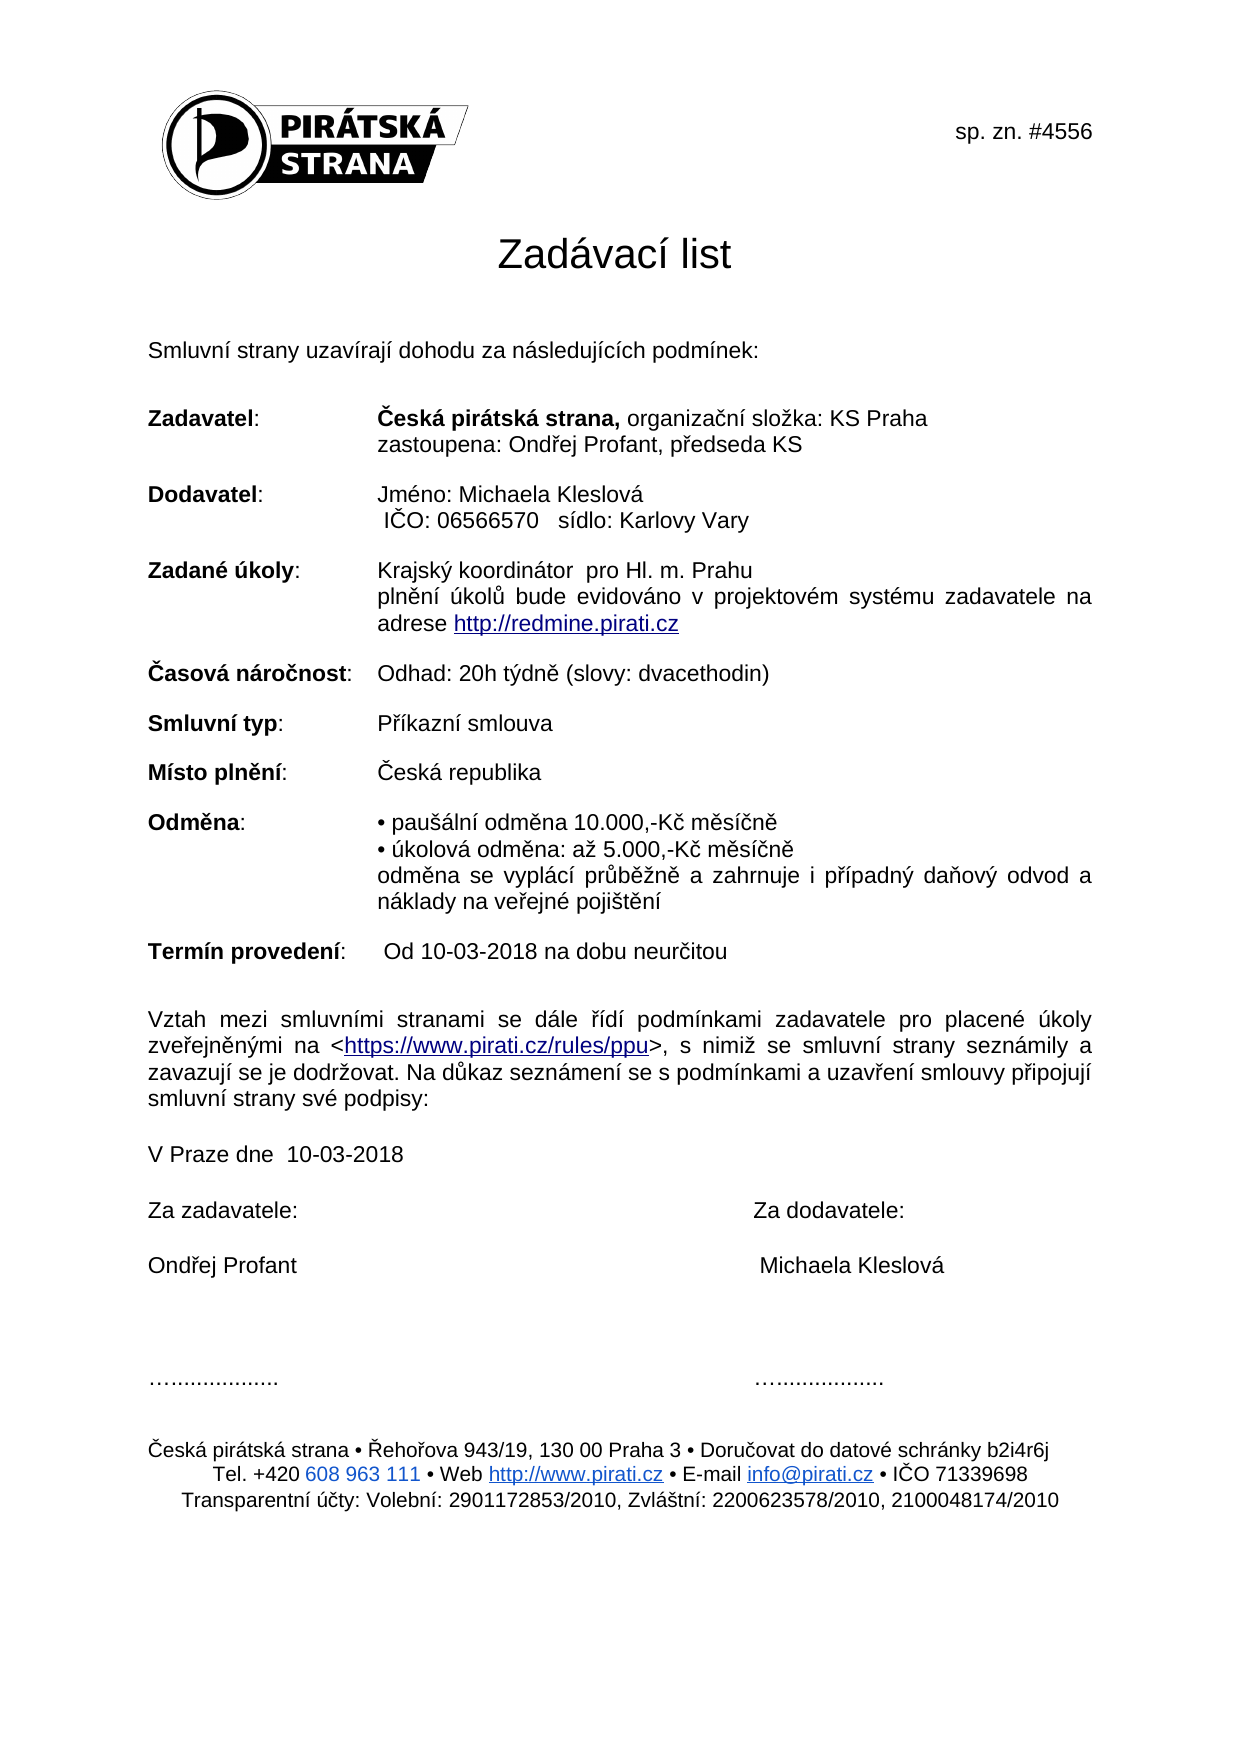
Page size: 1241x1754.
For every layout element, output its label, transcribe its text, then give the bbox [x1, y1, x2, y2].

table_cell Termín provedení: [148, 926, 377, 976]
table_cell Odhad: 20h týdně (slovy: dvacethodin) [377, 648, 1093, 698]
text Za zadavatele: Za dodavatele: [148, 1197, 1093, 1223]
text sp. zn. #4556 [483, 118, 1093, 144]
table_cell Dodavatel: [148, 469, 377, 545]
table_cell Příkazní smlouva [377, 698, 1093, 748]
subtitle Zadávací list [148, 230, 1093, 278]
text Vztah mezi smluvními stranami se dále řídí podmínkami zadavatele pro placené úkoly zveřejněnými na <https://www.pirati.cz/rules/ppu>, s nimiž se smluvní strany seznámily a zavazují se je dodržovat. Na důkaz seznámení se s podmínkami a uzavření smlouvy připojují smluvní strany své podpisy: [148, 1006, 1093, 1111]
table_cell Krajský koordinátor pro Hl. m. Prahu plnění úkolů bude evidováno v projektovém systému zadavatele na adrese http://redmine.pirati.cz [377, 545, 1093, 648]
table_cell Časová náročnost: [148, 648, 377, 698]
text Smluvní strany uzavírají dohodu za následujících podmínek: [148, 337, 1093, 363]
table_cell • paušální odměna 10.000,-Kč měsíčně • úkolová odměna: až 5.000,-Kč měsíčně odměna se vyplácí průběžně a zahrnuje i případný daňový odvod a náklady na veřejné pojištění [377, 798, 1093, 926]
table_cell Česká republika [377, 748, 1093, 797]
table_cell Jméno: Michaela Kleslová IČO: 06566570 sídlo: Karlovy Vary [377, 469, 1093, 545]
table_cell Odměna: [148, 798, 377, 926]
picture [147, 75, 483, 214]
table_header Zadavatel: [148, 393, 377, 469]
table_cell Zadané úkoly: [148, 545, 377, 648]
text …................. …................. [148, 1364, 1093, 1390]
table_cell Od 10-03-2018 na dobu neurčitou [377, 926, 1093, 976]
table_cell Smluvní typ: [148, 698, 377, 748]
table_header Česká pirátská strana, organizační složka: KS Praha zastoupena: Ondřej Profant, předseda KS [377, 393, 1093, 469]
text V Praze dne 10-03-2018 [148, 1141, 1093, 1167]
text Ondřej Profant Michaela Kleslová [148, 1252, 1093, 1279]
table_cell Místo plnění: [148, 748, 377, 797]
